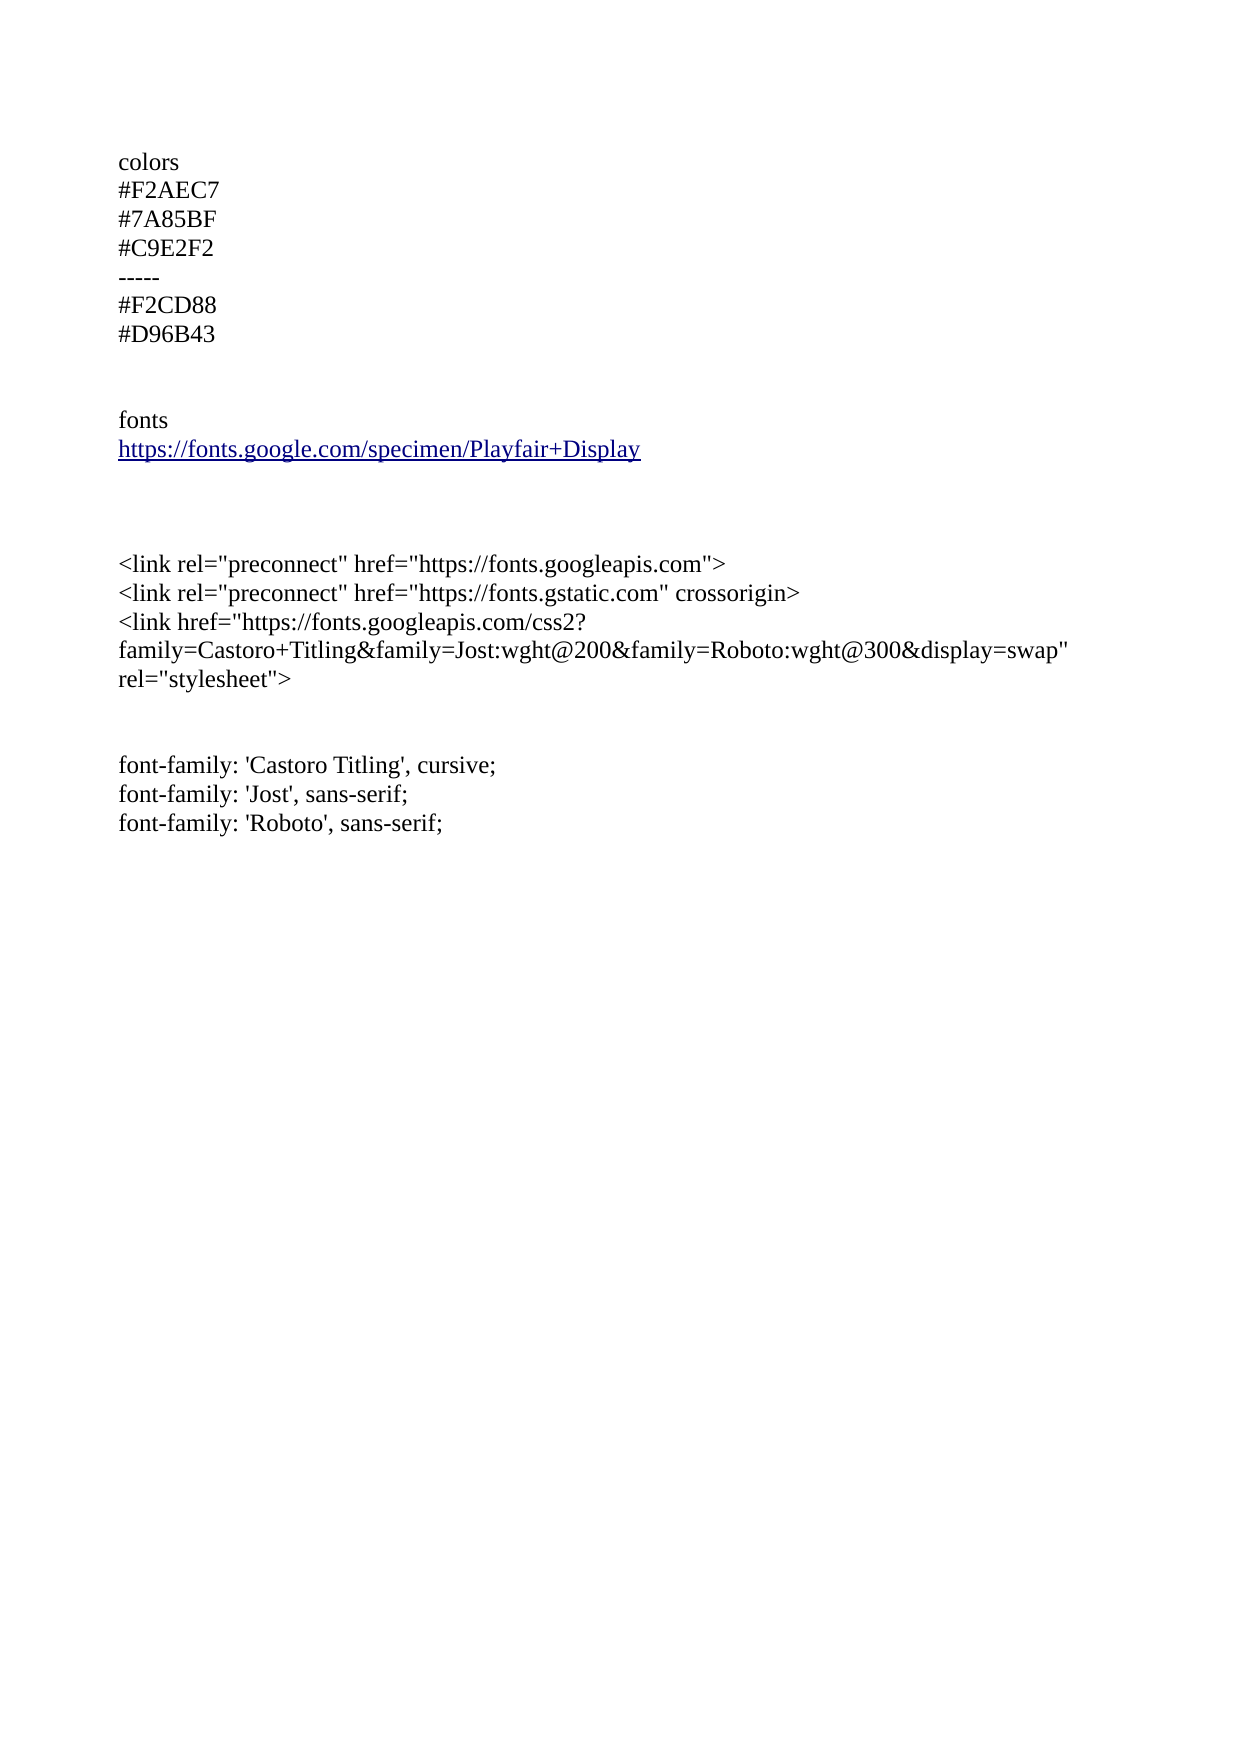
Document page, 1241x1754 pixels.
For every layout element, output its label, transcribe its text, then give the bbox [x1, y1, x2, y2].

text #D96B43 [118, 319, 1122, 348]
text font-family: 'Castoro Titling', cursive; [118, 751, 1122, 779]
text <link rel="preconnect" href="https://fonts.googleapis.com"> [118, 549, 1122, 578]
text font-family: 'Roboto', sans-serif; [118, 808, 1122, 837]
text #C9E2F2 [118, 233, 1122, 262]
text #F2AEC7 [118, 176, 1122, 204]
text <link href="https://fonts.googleapis.com/css2?family=Castoro+Titling&family=Jost:wght@200&family=Roboto:wght@300&display=swap" rel="stylesheet"> [118, 607, 1122, 693]
text font-family: 'Jost', sans-serif; [118, 779, 1122, 808]
text ----- [118, 262, 1122, 291]
text fonts [118, 406, 1122, 434]
text <link rel="preconnect" href="https://fonts.gstatic.com" crossorigin> [118, 578, 1122, 607]
text colors [118, 147, 1122, 176]
text https://fonts.google.com/specimen/Playfair+Display [118, 434, 1122, 463]
text #F2CD88 [118, 291, 1122, 319]
text #7A85BF [118, 204, 1122, 233]
